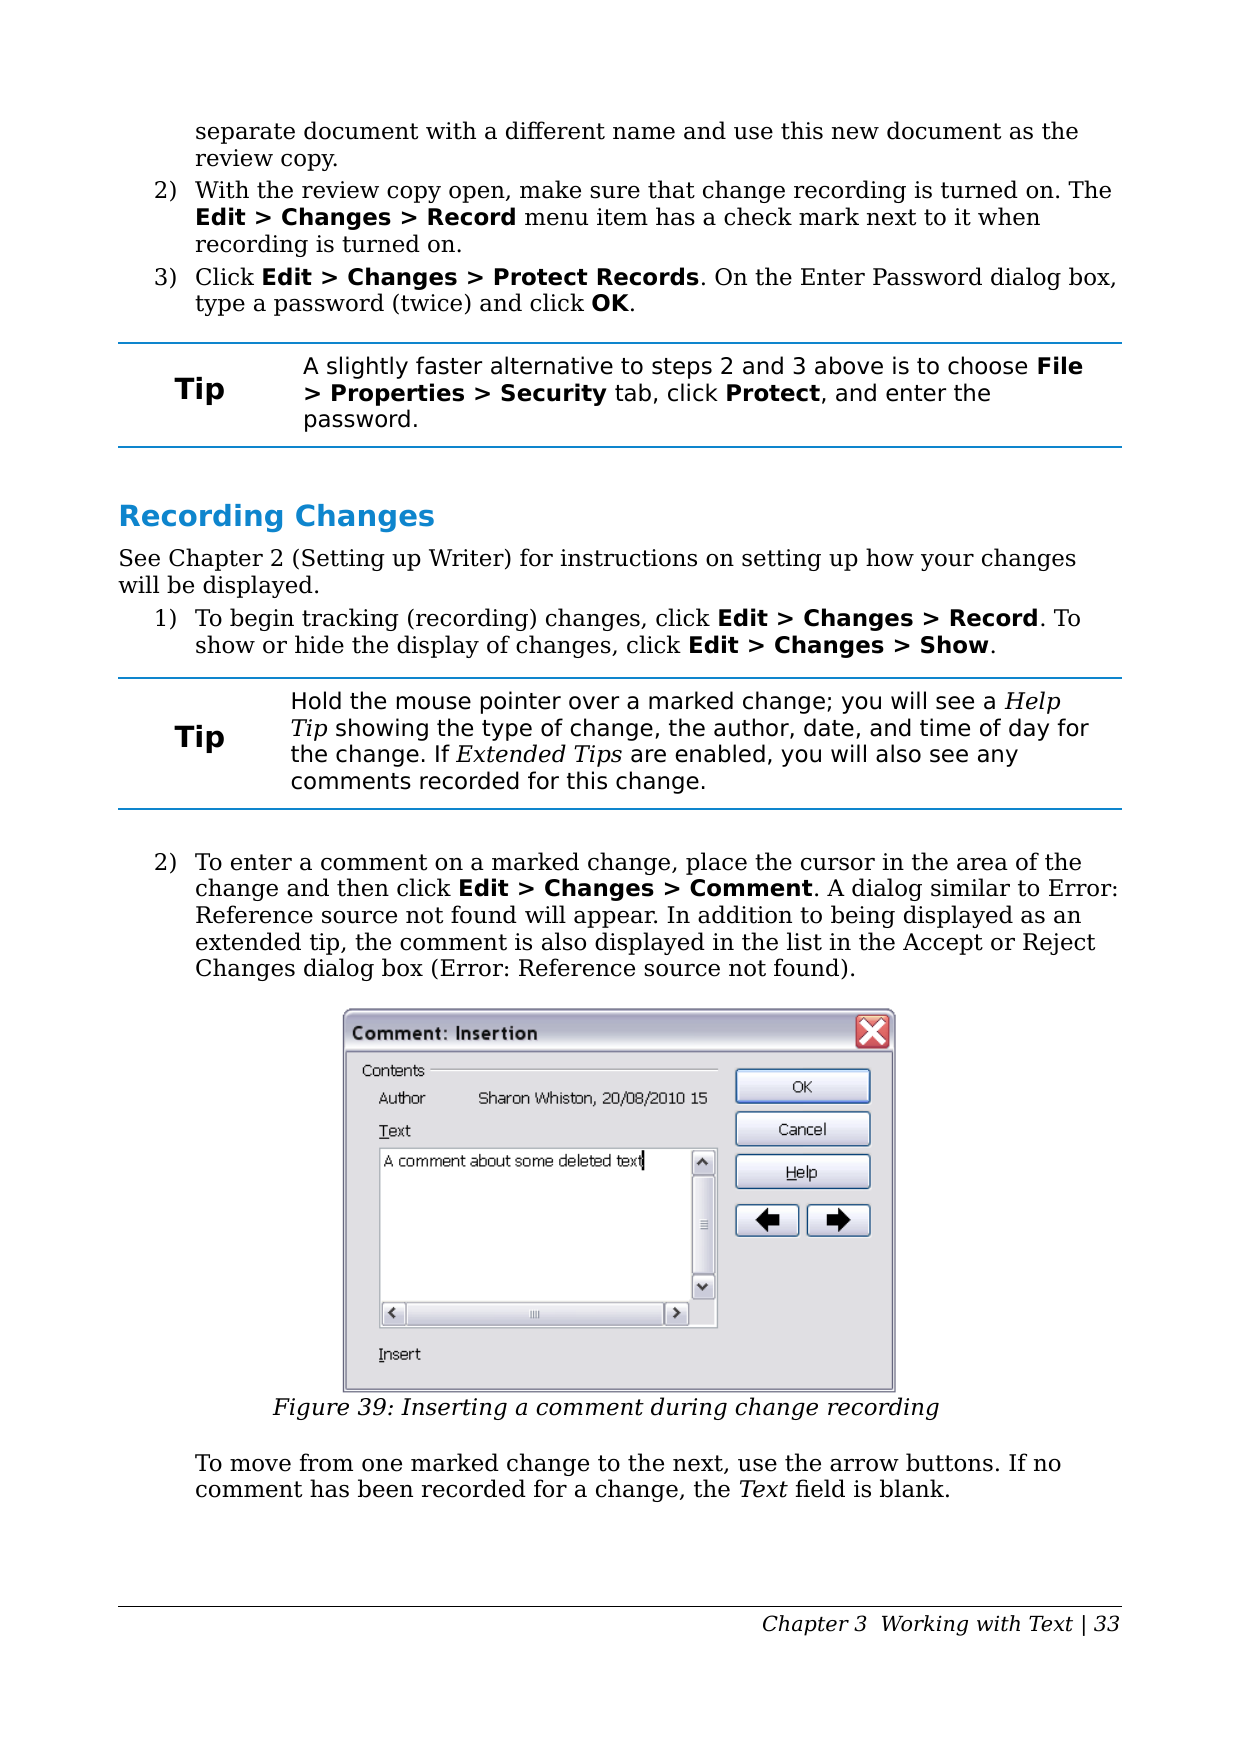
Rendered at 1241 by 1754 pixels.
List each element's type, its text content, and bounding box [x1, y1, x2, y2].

list separate document with a different name and use this new document as the review copy. [177, 118, 1122, 171]
table_header Tip [118, 679, 281, 808]
list With the review copy open, make sure that change recording is turned on. The Edit > Changes > Record menu item has a check mark next to it when recording is turned on. [177, 178, 1122, 258]
list See Chapter 2 (Setting up Writer) for instructions on setting up how your changes will be displayed. [118, 545, 1122, 599]
table_header A slightly faster alternative to steps 2 and 3 above is to choose File > Properties > Security tab, click Protect, and enter the password. [281, 344, 1122, 446]
subtitle Recording Changes [118, 499, 1122, 533]
table_header Hold the mouse pointer over a marked change; you will see a Help Tip showing the type of change, the author, date, and time of day for the change. If Extended Tips are enabled, you will also see any comments recorded for this change. [281, 679, 1122, 808]
list Click Edit > Changes > Protect Records. On the Enter Password dialog box, type a password (twice) and click OK. [177, 264, 1122, 317]
text Figure 39: Inserting a comment during change recording [273, 1394, 967, 1421]
list To begin tracking (recording) changes, click Edit > Changes > Record. To show or hide the display of changes, click Edit > Changes > Show. [177, 605, 1122, 658]
list To move from one marked change to the next, use the arrow buttons. If no comment has been recorded for a change, the Text field is blank. [195, 1450, 1122, 1503]
picture [338, 1006, 902, 1395]
list To enter a comment on a marked change, place the cursor in the area of the change and then click Edit > Changes > Comment. A dialog similar to Figure 85 will appear. In addition to being displayed as an extended tip, the comment is also displayed in the list in the Accept or Reject Changes dialog box (Figure 86). [177, 849, 1122, 982]
table_header Tip [118, 344, 281, 446]
